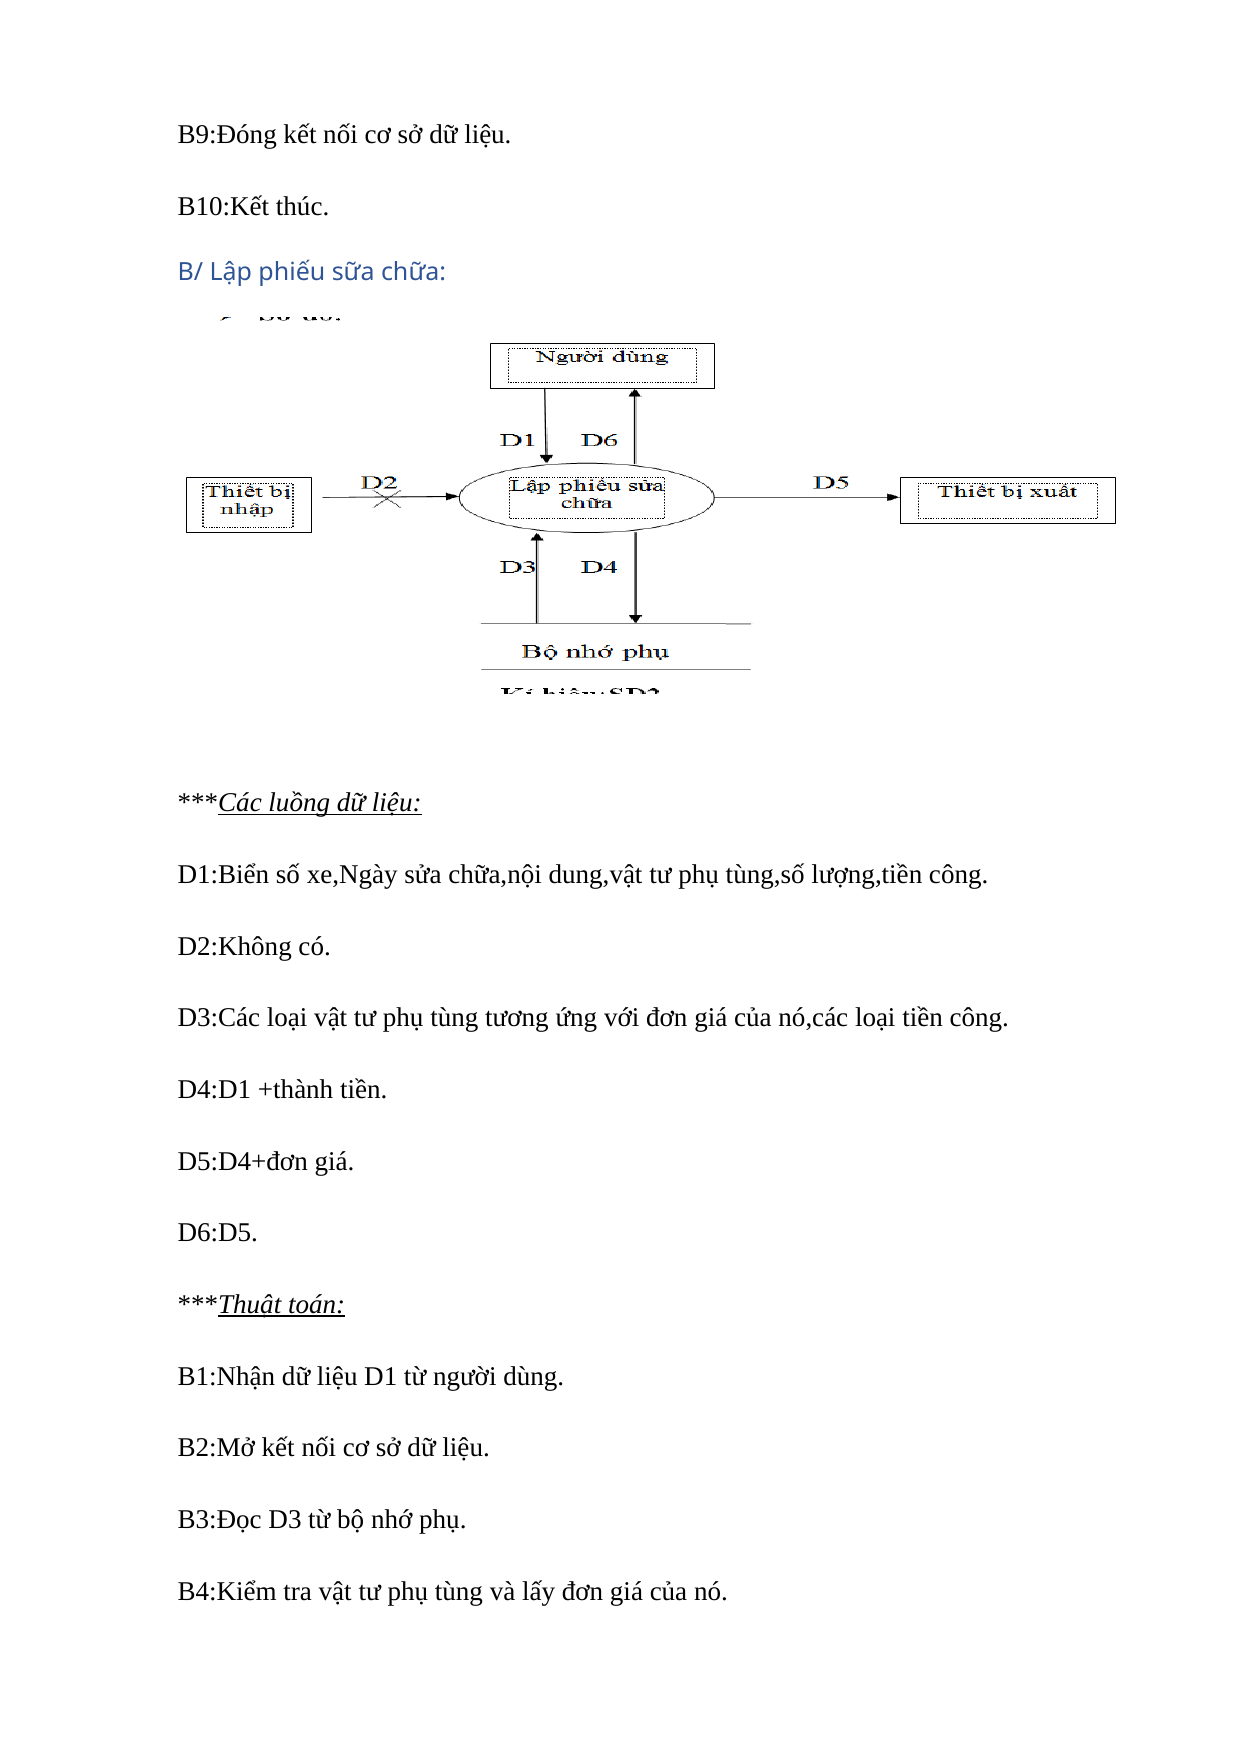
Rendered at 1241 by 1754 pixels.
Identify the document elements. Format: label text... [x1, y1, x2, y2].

text ***Thuật toán: [177, 1288, 1122, 1319]
text D4:D1 +thành tiền. [177, 1073, 1122, 1104]
text B4:Kiểm tra vật tư phụ tùng và lấy đơn giá của nó. [177, 1575, 1122, 1606]
subtitle B/ Lập phiếu sữa chữa: [177, 253, 1122, 287]
text ***Các luồng dữ liệu: [177, 786, 1122, 818]
text D6:D5. [177, 1216, 1122, 1248]
text B3:Đọc D3 từ bộ nhớ phụ. [177, 1503, 1122, 1534]
text B10:Kết thúc. [177, 190, 1122, 221]
text D3:Các loại vật tư phụ tùng tương ứng với đơn giá của nó,các loại tiền công. [177, 1001, 1122, 1033]
text D5:D4+đơn giá. [177, 1145, 1122, 1176]
text D1:Biển số xe,Ngày sửa chữa,nội dung,vật tư phụ tùng,số lượng,tiền công. [177, 858, 1122, 889]
text D2:Không có. [177, 930, 1122, 961]
text B1:Nhận dữ liệu D1 từ người dùng. [177, 1360, 1122, 1391]
text B9:Đóng kết nối cơ sở dữ liệu. [177, 118, 1122, 149]
text B2:Mở kết nối cơ sở dữ liệu. [177, 1431, 1122, 1463]
